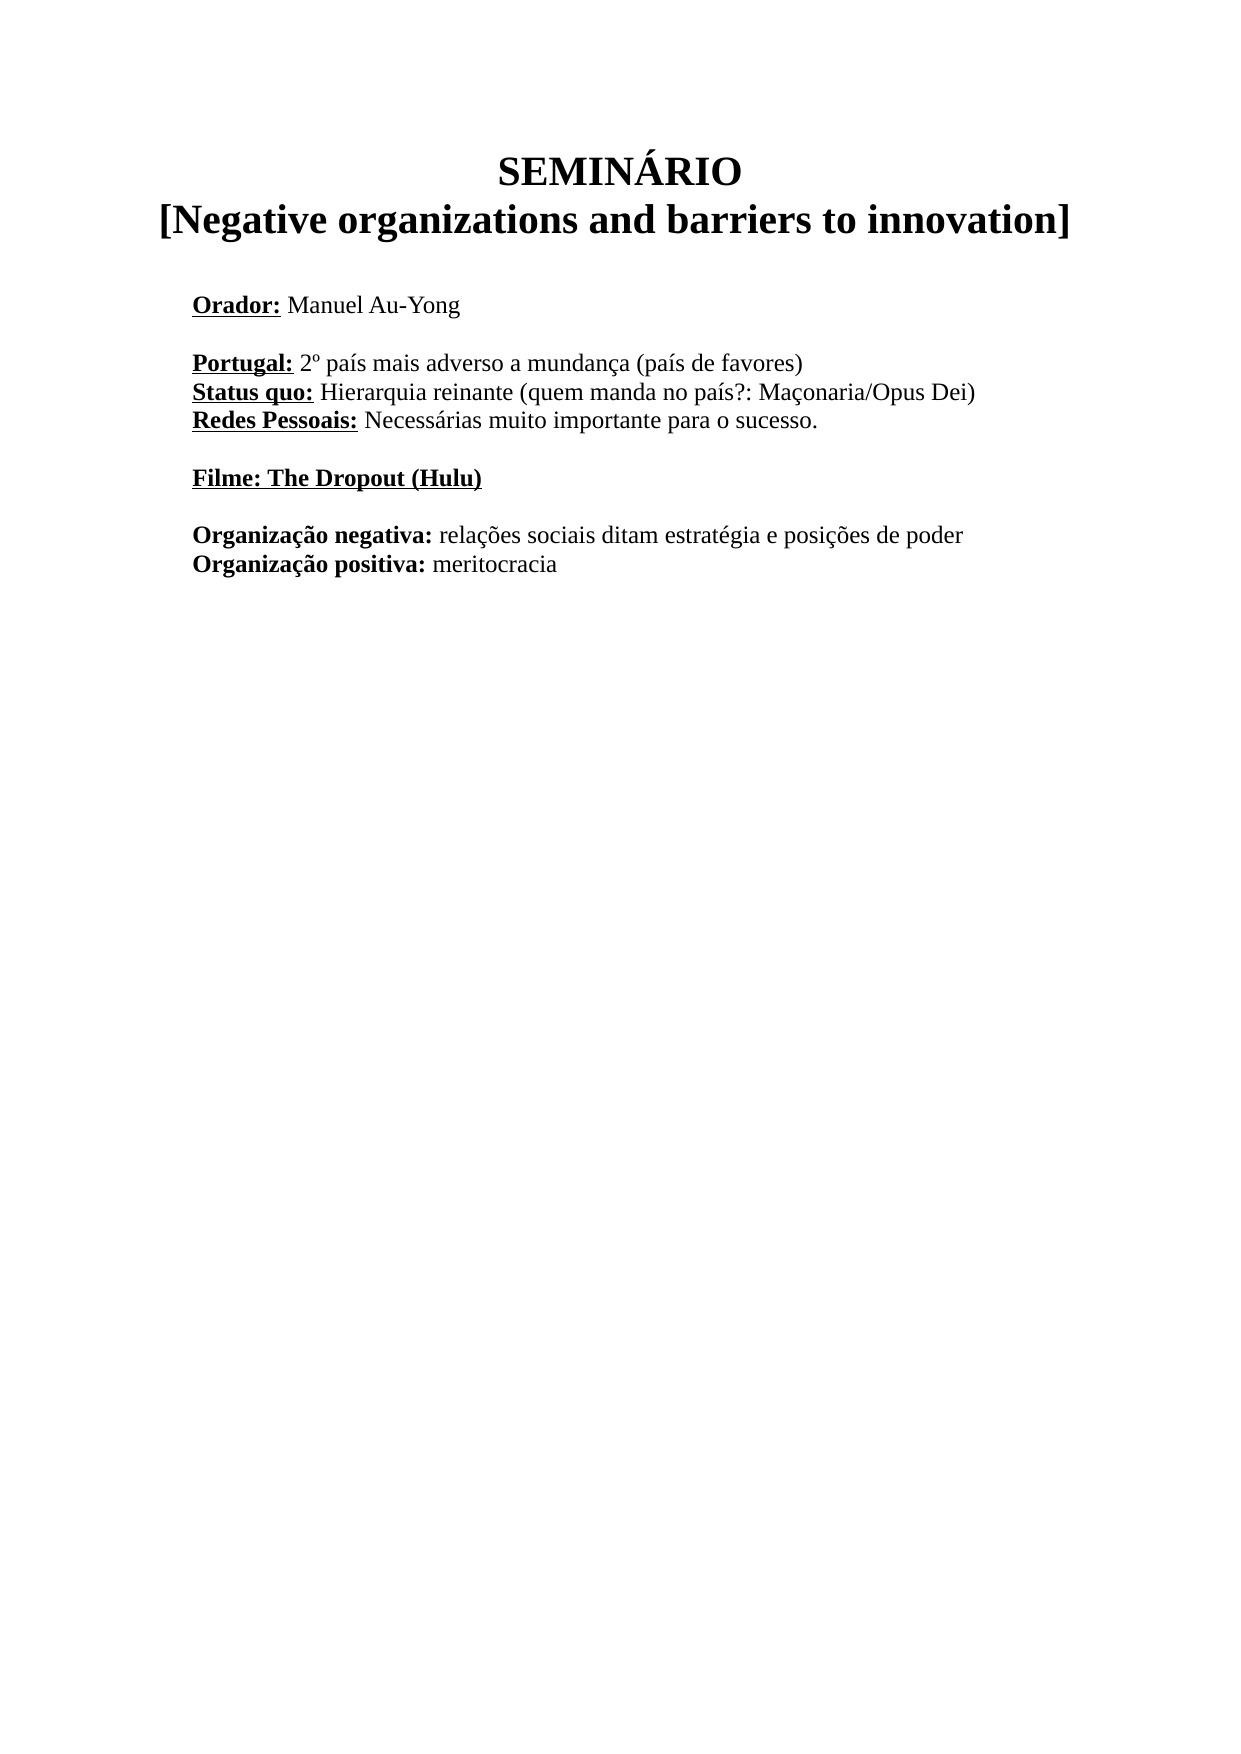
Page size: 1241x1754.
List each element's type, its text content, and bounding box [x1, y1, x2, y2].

text Filme: The Dropout (Hulu) [118, 463, 1122, 492]
text Portugal: 2º país mais adverso a mundança (país de favores) [118, 348, 1122, 377]
text Redes Pessoais: Necessárias muito importante para o sucesso. [118, 406, 1122, 434]
text Organização negativa: relações sociais ditam estratégia e posições de poder [118, 521, 1122, 549]
text Organização positiva: meritocracia [118, 549, 1122, 578]
text Orador: Manuel Au-Yong [118, 291, 1122, 319]
text SEMINÁRIO [118, 147, 1122, 195]
text Status quo: Hierarquia reinante (quem manda no país?: Maçonaria/Opus Dei) [118, 377, 1122, 406]
text [Negative organizations and barriers to innovation] [118, 195, 1122, 243]
